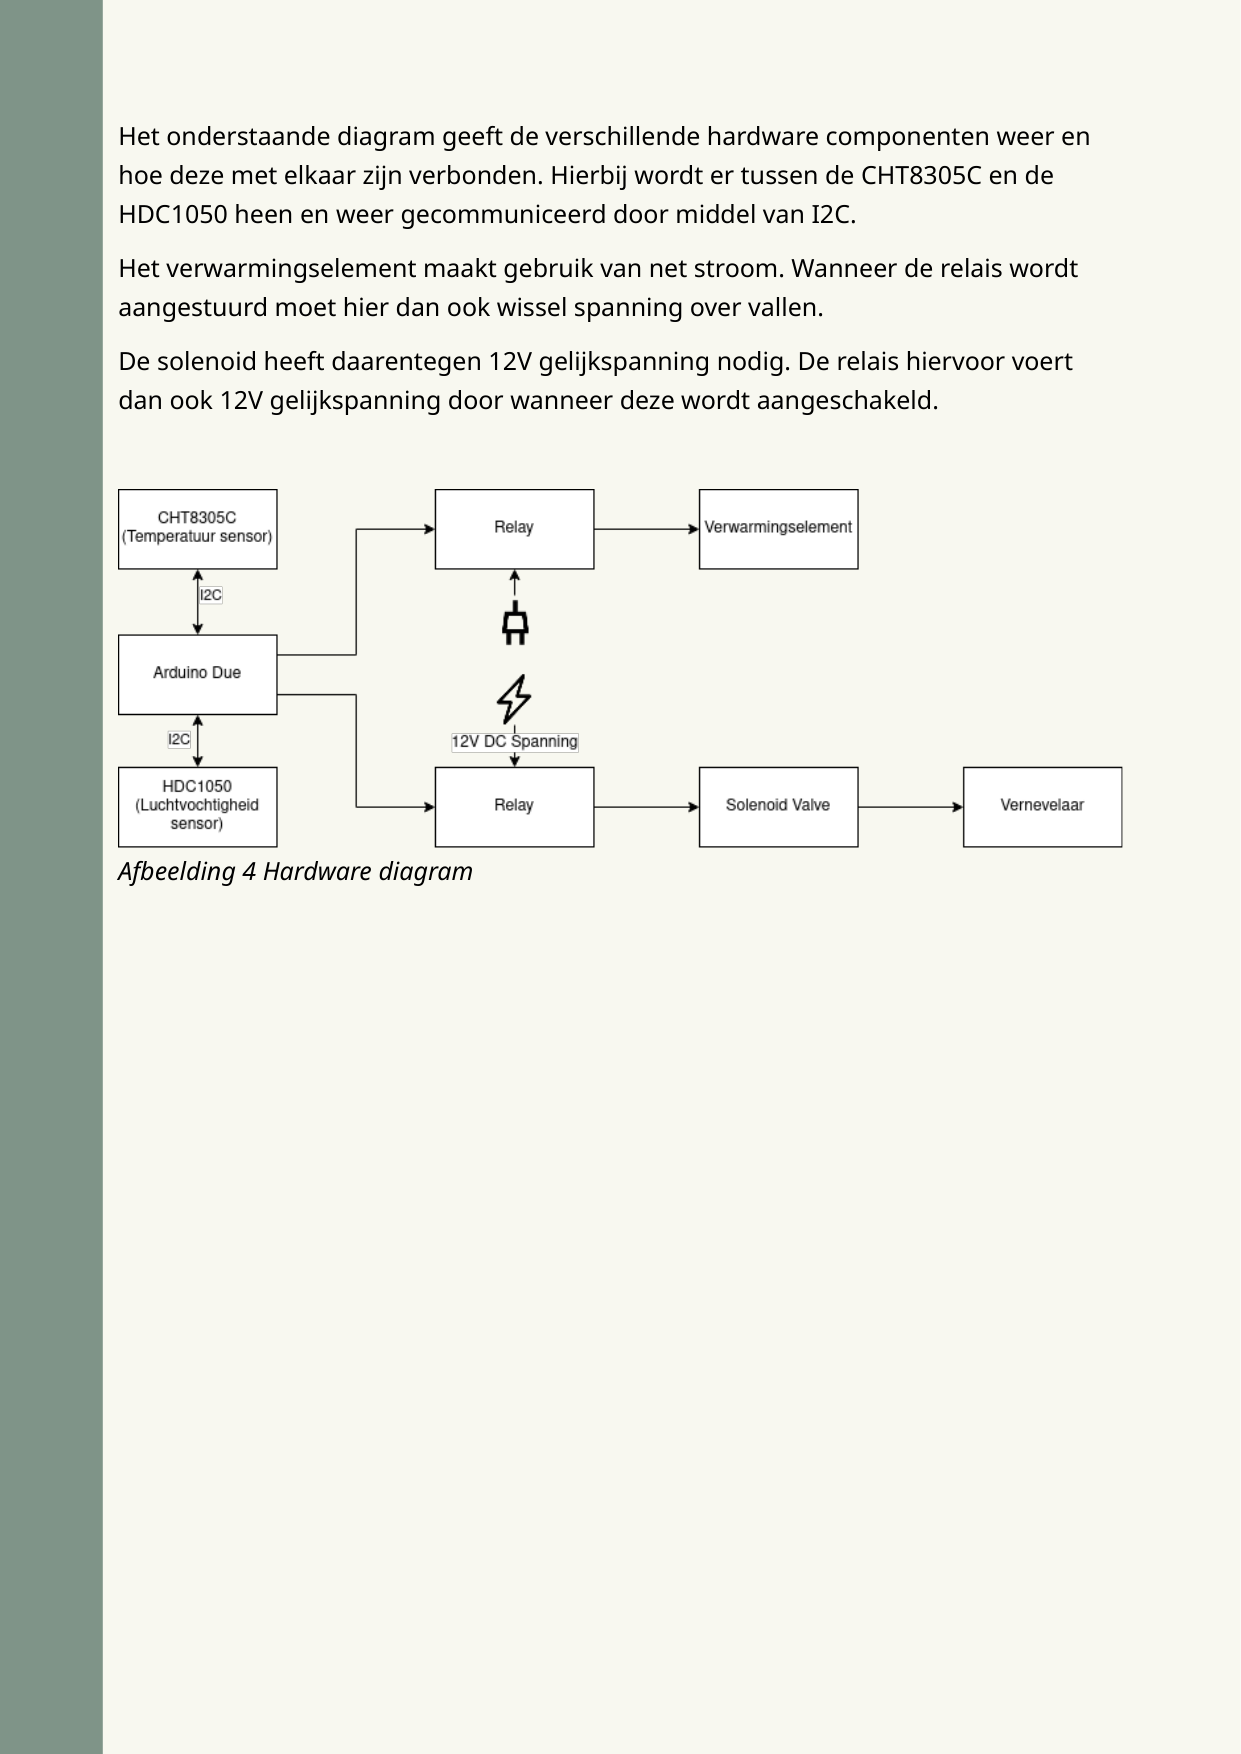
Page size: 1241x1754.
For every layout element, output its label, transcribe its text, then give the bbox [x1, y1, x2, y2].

text Afbeelding 4 Hardware diagram [118, 849, 1122, 888]
text De solenoid heeft daarentegen 12V gelijkspanning nodig. De relais hiervoor voert dan ook 12V gelijkspanning door wanneer deze wordt aangeschakeld. [118, 343, 1122, 416]
picture [0, 0, 1241, 1754]
text Het verwarmingselement maakt gebruik van net stroom. Wanneer de relais wordt aangestuurd moet hier dan ook wissel spanning over vallen. [118, 250, 1122, 323]
text Het onderstaande diagram geeft de verschillende hardware componenten weer en hoe deze met elkaar zijn verbonden. Hierbij wordt er tussen de CHT8305C en de HDC1050 heen en weer gecommuniceerd door middel van I2C. [118, 118, 1122, 231]
